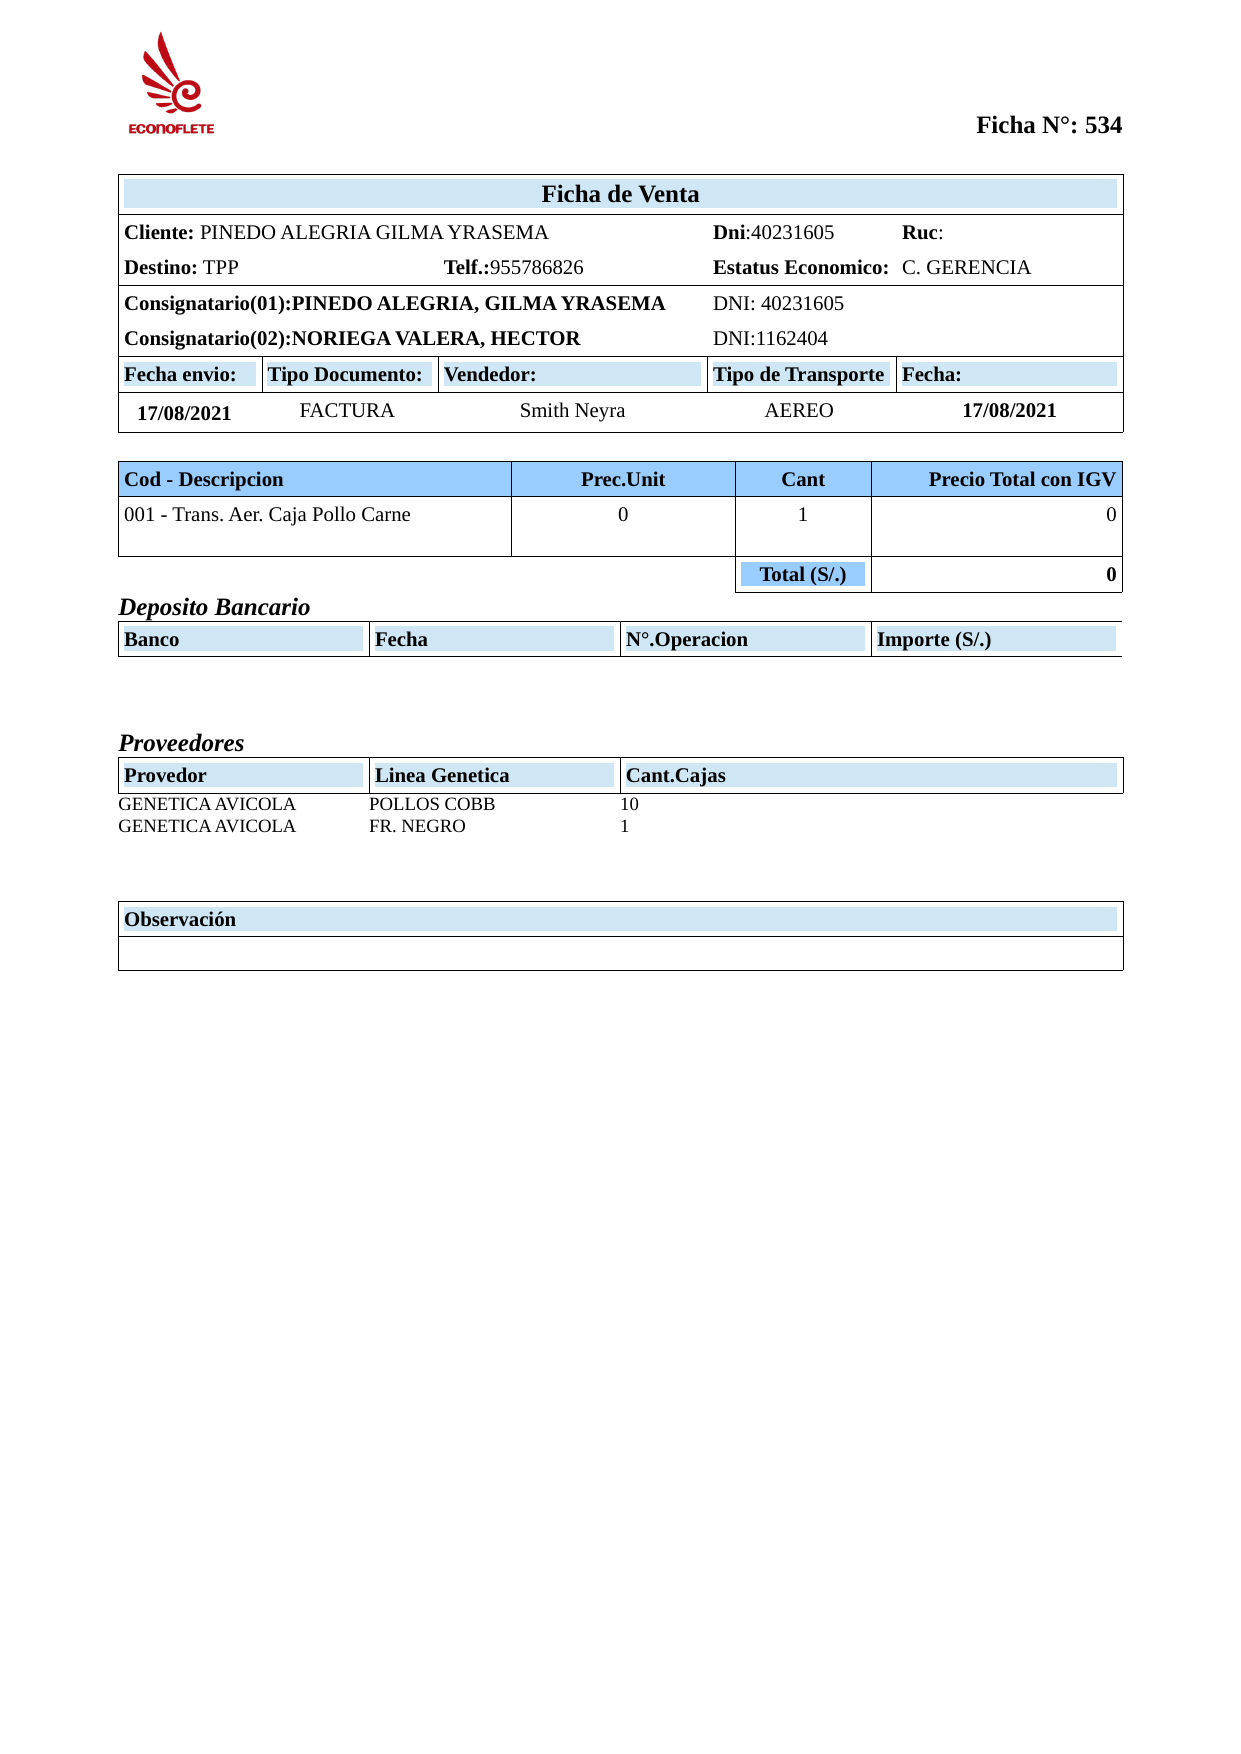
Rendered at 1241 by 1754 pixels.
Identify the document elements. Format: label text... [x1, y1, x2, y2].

table_cell Consignatario(02):NORIEGA VALERA, HECTOR [119, 321, 707, 356]
table_cell [369, 879, 620, 901]
table_cell Telf.:955786826 [438, 249, 707, 285]
table_cell [369, 705, 620, 728]
table_cell [118, 705, 369, 728]
table_header Observación [119, 902, 1123, 936]
table_cell Tipo de Transporte [708, 357, 896, 392]
table_cell [620, 657, 871, 680]
table_cell FR. NEGRO [369, 815, 620, 836]
table_cell Smith Neyra [438, 393, 707, 432]
table_cell POLLOS COBB [369, 794, 620, 814]
table_cell 0 [872, 557, 1122, 592]
table_header Fecha [370, 622, 620, 656]
table_cell 0 [512, 497, 735, 556]
table_cell Dni:40231605 [707, 215, 896, 249]
table_cell 10 [620, 794, 1123, 814]
table_cell [118, 680, 369, 704]
table_header Cant [736, 462, 871, 496]
table_cell [620, 858, 1123, 879]
table_cell [620, 680, 871, 704]
table_cell GENETICA AVICOLA [118, 794, 369, 814]
table_cell Fecha envio: [119, 357, 262, 392]
table_header Banco [119, 622, 369, 656]
table_cell Estatus Economico: [707, 249, 896, 285]
table_cell Vendedor: [439, 357, 707, 392]
table_cell Fecha: [897, 357, 1123, 392]
picture [118, 31, 225, 134]
table_cell 0 [872, 497, 1122, 556]
table_cell Total (S/.) [736, 557, 871, 592]
table_header Importe (S/.) [872, 622, 1122, 656]
table_cell Tipo Documento: [263, 357, 438, 392]
table_cell C. GERENCIA [896, 249, 1123, 285]
table_cell [369, 836, 620, 858]
table_cell 17/08/2021 [896, 393, 1123, 432]
table_cell Consignatario(01):PINEDO ALEGRIA, GILMA YRASEMA [119, 286, 707, 321]
table_cell Ruc: [896, 215, 1123, 249]
table_cell [118, 879, 369, 901]
text Deposito Bancario [118, 592, 1122, 621]
table_cell Cliente: PINEDO ALEGRIA GILMA YRASEMA [119, 215, 707, 249]
table_cell [620, 879, 1123, 901]
table_cell 17/08/2021 [119, 393, 262, 432]
table_cell 001 - Trans. Aer. Caja Pollo Carne [119, 497, 511, 556]
table_cell [511, 557, 735, 592]
table_cell [369, 858, 620, 879]
table_cell GENETICA AVICOLA [118, 815, 369, 836]
table_header N°.Operacion [621, 622, 871, 656]
table_header Cod - Descripcion [119, 462, 511, 496]
table_cell [369, 657, 620, 680]
table_header Linea Genetica [370, 758, 620, 793]
table_cell [118, 557, 511, 592]
table_cell Destino: TPP [119, 249, 438, 285]
table_cell [620, 705, 871, 728]
table_cell 1 [736, 497, 871, 556]
table_cell [871, 657, 1122, 680]
table_cell [118, 657, 369, 680]
table_header Precio Total con IGV [872, 462, 1122, 496]
table_header Ficha de Venta [119, 175, 1123, 214]
table_cell [118, 836, 369, 858]
text Proveedores [118, 728, 1122, 757]
table_cell [871, 705, 1122, 728]
table_cell AEREO [707, 393, 896, 432]
table_header Cant.Cajas [621, 758, 1123, 793]
table_header Prec.Unit [512, 462, 735, 496]
table_cell 1 [620, 815, 1123, 836]
table_header Provedor [119, 758, 369, 793]
table_cell [620, 836, 1123, 858]
table_cell [369, 680, 620, 704]
table_cell DNI:1162404 [707, 321, 1123, 356]
table_cell [871, 680, 1122, 704]
table_cell FACTURA [262, 393, 438, 432]
table_cell [118, 858, 369, 879]
table_cell [119, 937, 1123, 969]
table_cell DNI: 40231605 [707, 286, 1123, 321]
